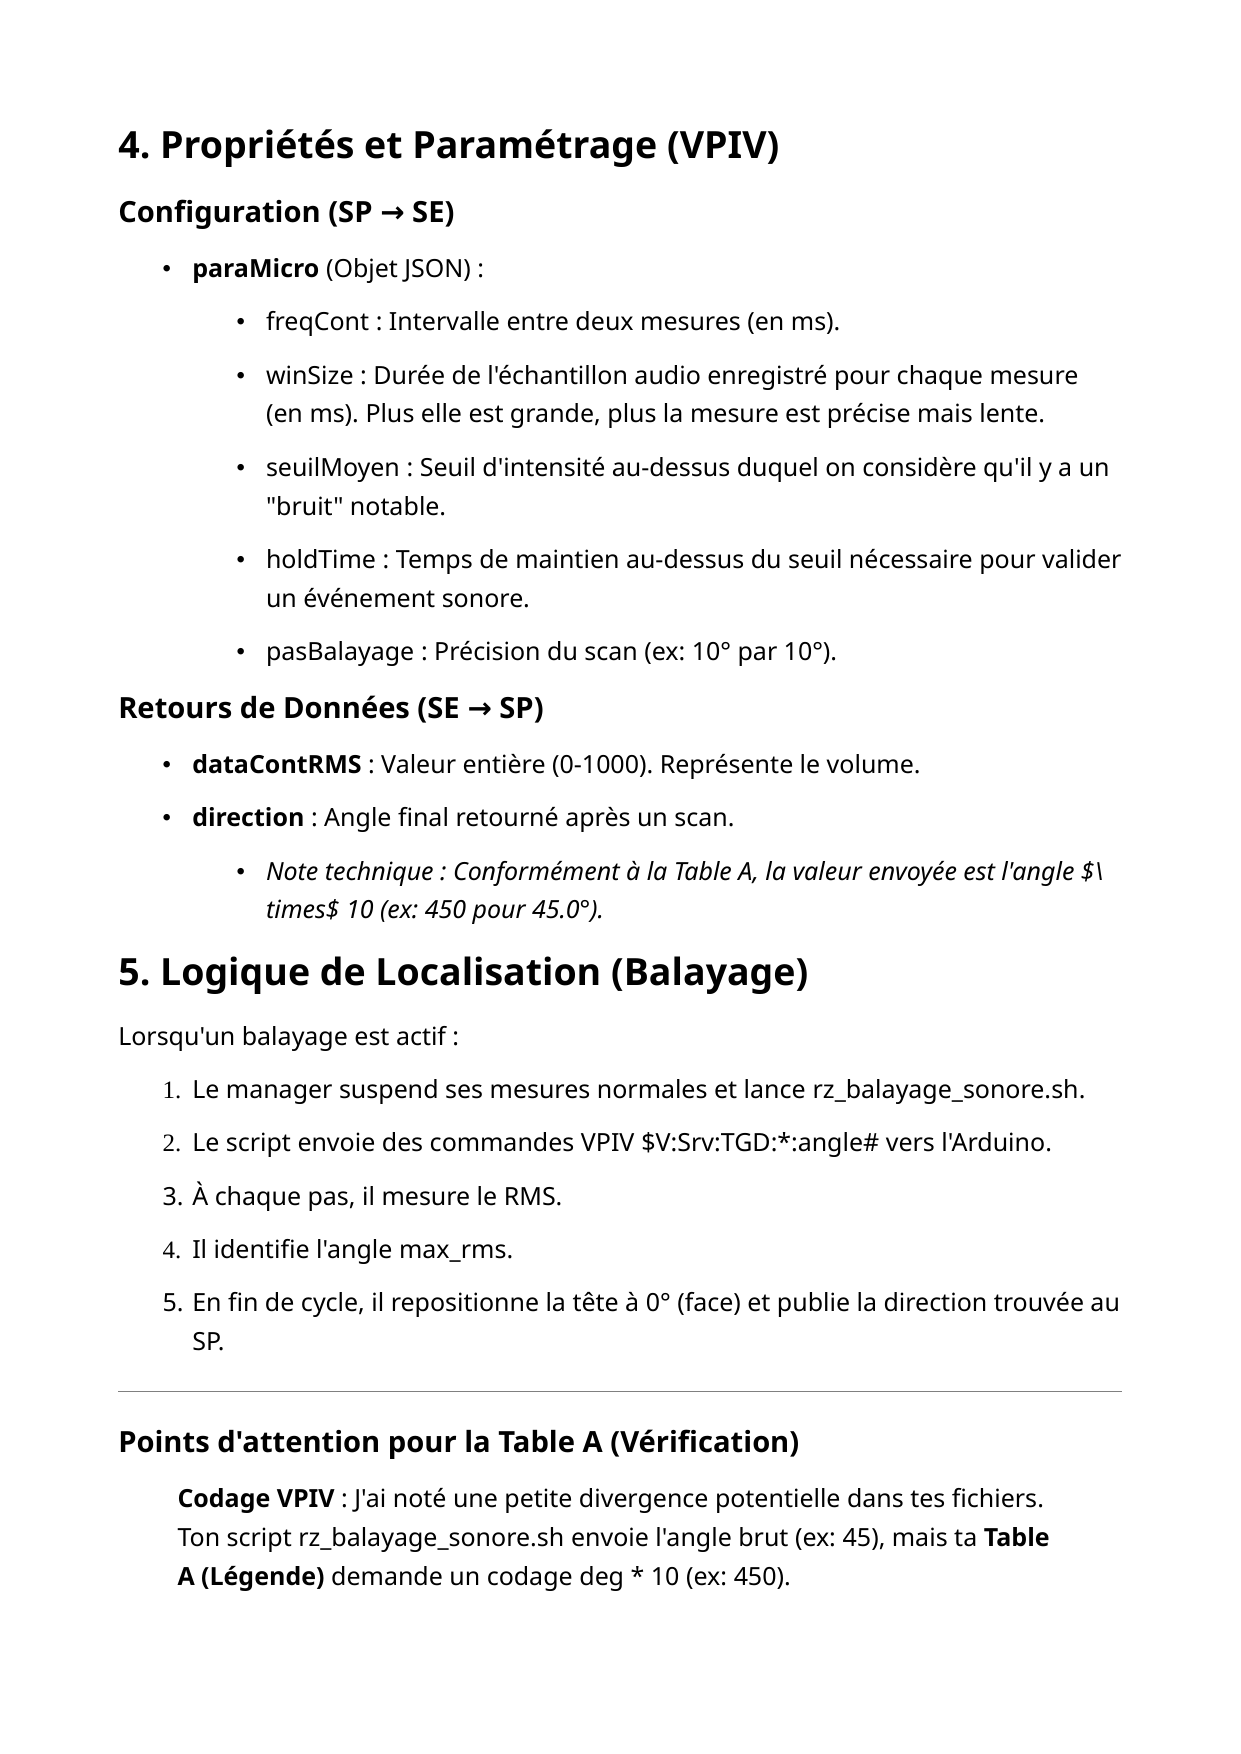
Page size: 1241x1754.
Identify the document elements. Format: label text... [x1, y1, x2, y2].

list Note technique : Conformément à la Table A, la valeur envoyée est l'angle $\times$ 10 (ex: 450 pour 45.0°). [236, 853, 1122, 926]
list winSize : Durée de l'échantillon audio enregistré pour chaque mesure (en ms). Plus elle est grande, plus la mesure est précise mais lente. [236, 357, 1122, 430]
subtitle 4. Propriétés et Paramétrage (VPIV) [118, 118, 1122, 169]
subtitle Retours de Données (SE → SP) [118, 687, 1122, 727]
list À chaque pas, il mesure le RMS. [162, 1178, 1122, 1212]
subtitle Points d'attention pour la Table A (Vérification) [118, 1421, 1122, 1461]
list freqCont : Intervalle entre deux mesures (en ms). [236, 304, 1122, 338]
list holdTime : Temps de maintien au-dessus du seuil nécessaire pour valider un événement sonore. [236, 541, 1122, 614]
list En fin de cycle, il repositionne la tête à 0° (face) et publie la direction trouvée au SP. [162, 1285, 1122, 1358]
list dataContRMS : Valeur entière (0-1000). Représente le volume. [162, 747, 1122, 781]
list seuilMoyen : Seuil d'intensité au-dessus duquel on considère qu'il y a un "bruit" notable. [236, 449, 1122, 522]
text Lorsqu'un balayage est actif : [118, 1018, 1122, 1052]
list Le manager suspend ses mesures normales et lance rz_balayage_sonore.sh. [162, 1071, 1122, 1106]
list pasBalayage : Précision du scan (ex: 10° par 10°). [236, 633, 1122, 668]
list paraMicro (Objet JSON) : [162, 251, 1122, 285]
text Codage VPIV : J'ai noté une petite divergence potentielle dans tes fichiers. Ton script rz_balayage_sonore.sh envoie l'angle brut (ex: 45), mais ta Table A (Légende) demande un codage deg * 10 (ex: 450). [177, 1481, 1063, 1592]
list direction : Angle final retourné après un scan. [162, 800, 1122, 834]
subtitle Configuration (SP → SE) [118, 191, 1122, 231]
list Le script envoie des commandes VPIV $V:Srv:TGD:*:angle# vers l'Arduino. [162, 1125, 1122, 1159]
subtitle 5. Logique de Localisation (Balayage) [118, 945, 1122, 996]
list Il identifie l'angle max_rms. [162, 1231, 1122, 1266]
